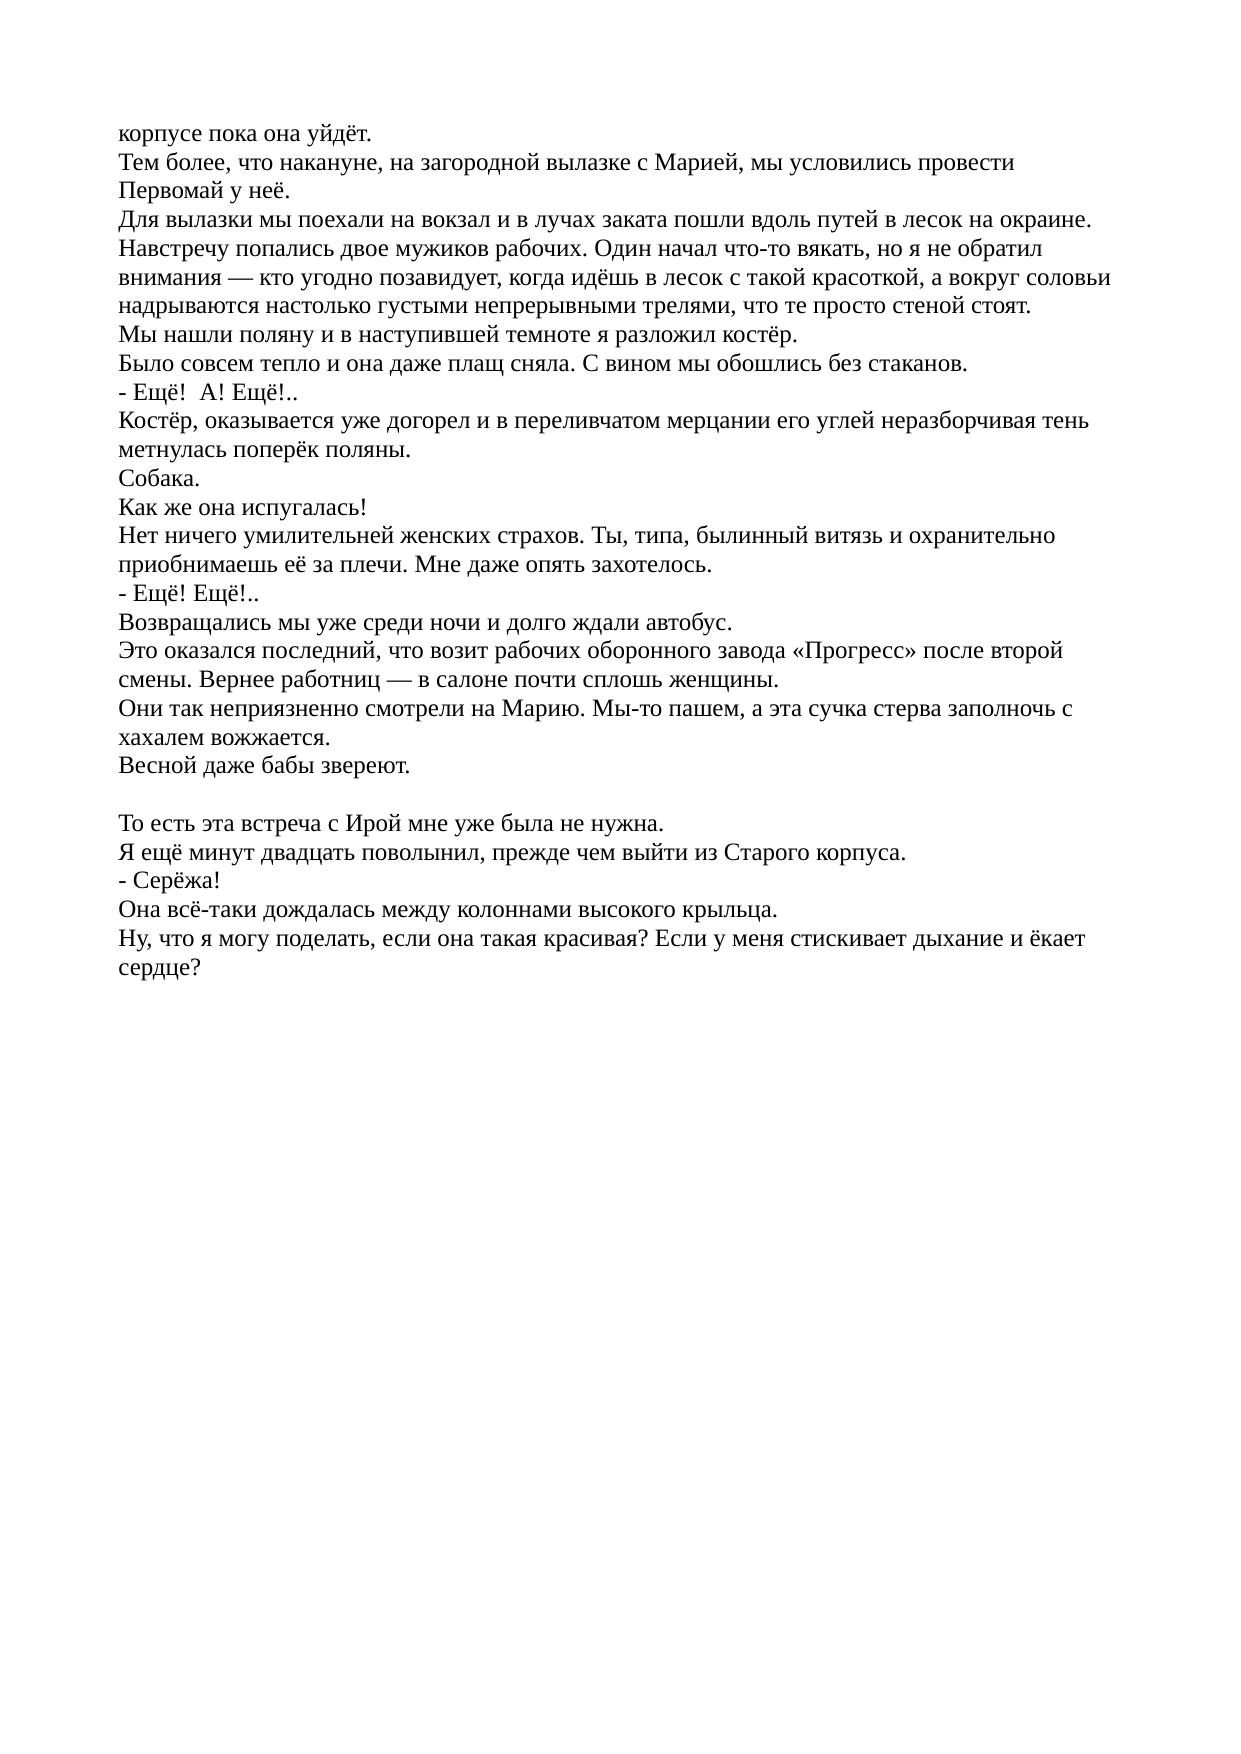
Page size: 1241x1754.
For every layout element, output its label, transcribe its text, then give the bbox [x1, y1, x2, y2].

text Она всё-таки дождалась между колоннами высокого крыльца. [118, 894, 1122, 923]
text Возвращались мы уже среди ночи и долго ждали автобус. [118, 607, 1122, 636]
text Ну, что я могу поделать, если она такая красивая? Если у меня стискивает дыхание и ёкает сердце? [118, 923, 1122, 981]
text Я ещё минут двадцать поволынил, прежде чем выйти из Старого корпуса. [118, 837, 1122, 866]
text Костёр, оказывается уже догорел и в переливчатом мерцании его углей неразборчивая тень метнулась поперёк поляны. [118, 406, 1122, 463]
text Навстречу попались двое мужиков рабочих. Один начал что-то вякать, но я не обратил внимания — кто угодно позавидует, когда идёшь в лесок с такой красоткой, а вокруг соловьи надрываются настолько густыми непрерывными трелями, что те просто стеной стоят. [118, 233, 1122, 319]
text - Ещё! Ещё!.. [118, 578, 1122, 607]
text - Ещё! А! Ещё!.. [118, 377, 1122, 406]
text Собака. [118, 463, 1122, 492]
text корпусе пока она уйдёт. [118, 118, 1122, 147]
text Для вылазки мы поехали на вокзал и в лучах заката пошли вдоль путей в лесок на окраине. [118, 204, 1122, 233]
text Как же она испугалась! [118, 492, 1122, 521]
text - Серёжа! [118, 866, 1122, 894]
text Было совсем тепло и она даже плащ сняла. С вином мы обошлись без стаканов. [118, 348, 1122, 377]
text То есть эта встреча с Ирой мне уже была не нужна. [118, 808, 1122, 837]
text Нет ничего умилительней женских страхов. Ты, типа, былинный витязь и охранительно приобнимаешь её за плечи. Мне даже опять захотелось. [118, 521, 1122, 578]
text Это оказался последний, что возит рабочих оборонного завода «Прогресс» после второй смены. Вернее работниц — в салоне почти сплошь женщины. [118, 636, 1122, 693]
text Весной даже бабы звереют. [118, 751, 1122, 779]
text Мы нашли поляну и в наступившей темноте я разложил костёр. [118, 319, 1122, 348]
text Они так неприязненно смотрели на Марию. Мы-то пашем, а эта сучка стерва заполночь с хахалем вожжается. [118, 693, 1122, 751]
text Тем более, что накануне, на загородной вылазке с Марией, мы условились провести Первомай у неё. [118, 147, 1122, 204]
